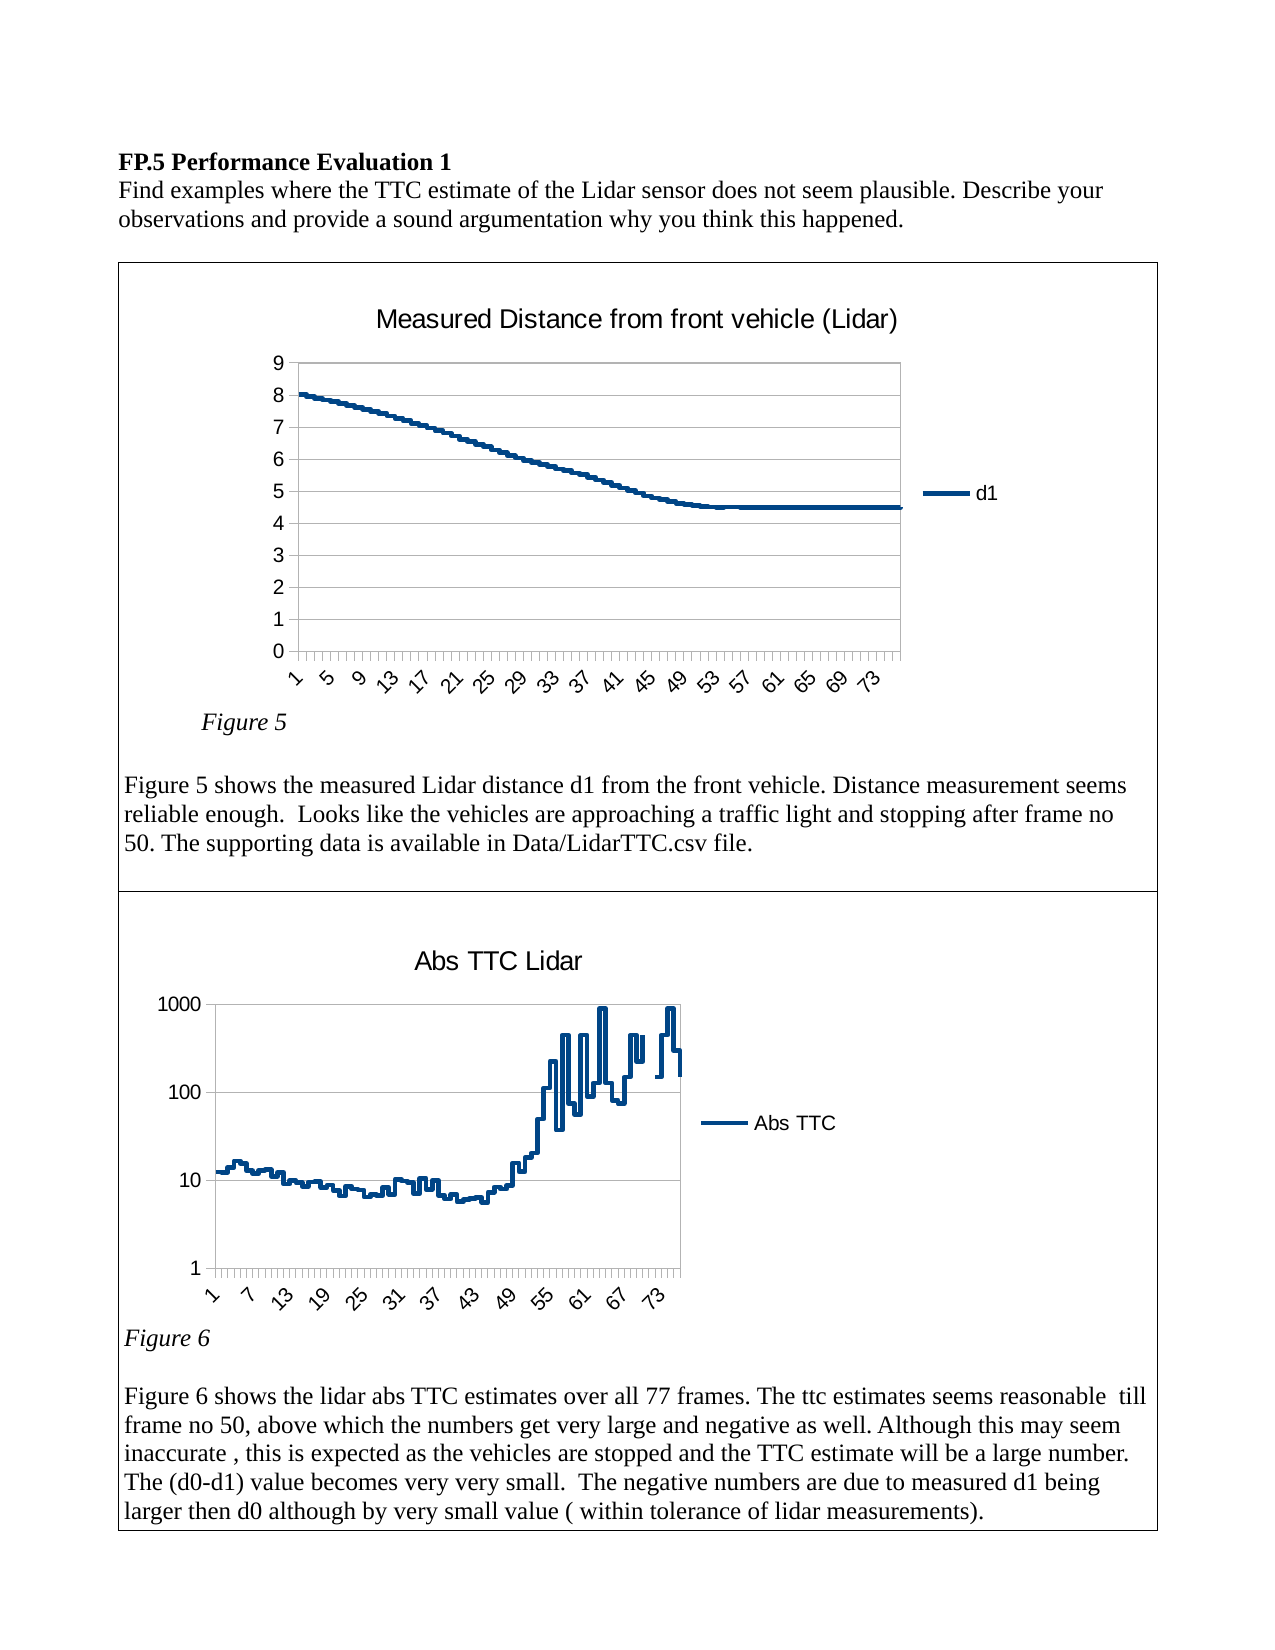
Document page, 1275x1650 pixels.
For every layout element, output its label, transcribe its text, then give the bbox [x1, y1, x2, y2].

text Find examples where the TTC estimate of the Lidar sensor does not seem plausible. Describe your observations and provide a sound argumentation why you think this happened. [118, 176, 1157, 233]
table_header Figure 5 shows the measured Lidar distance d1 from the front vehicle. Distance measurement seems reliable enough. Looks like the vehicles are approaching a traffic light and stopping after frame no 50. The supporting data is available in Data/LidarTTC.csv file. [119, 263, 1157, 891]
text FP.5 Performance Evaluation 1 [118, 147, 1157, 176]
table_cell Figure 6 shows the lidar abs TTC estimates over all 77 frames. The ttc estimates seems reasonable till frame no 50, above which the numbers get very large and negative as well. Although this may seem inaccurate , this is expected as the vehicles are stopped and the TTC estimate will be a large number. The (d0-d1) value becomes very very small. The negative numbers are due to measured d1 being larger then d0 although by very small value ( within tolerance of lidar measurements). [119, 892, 1157, 1530]
